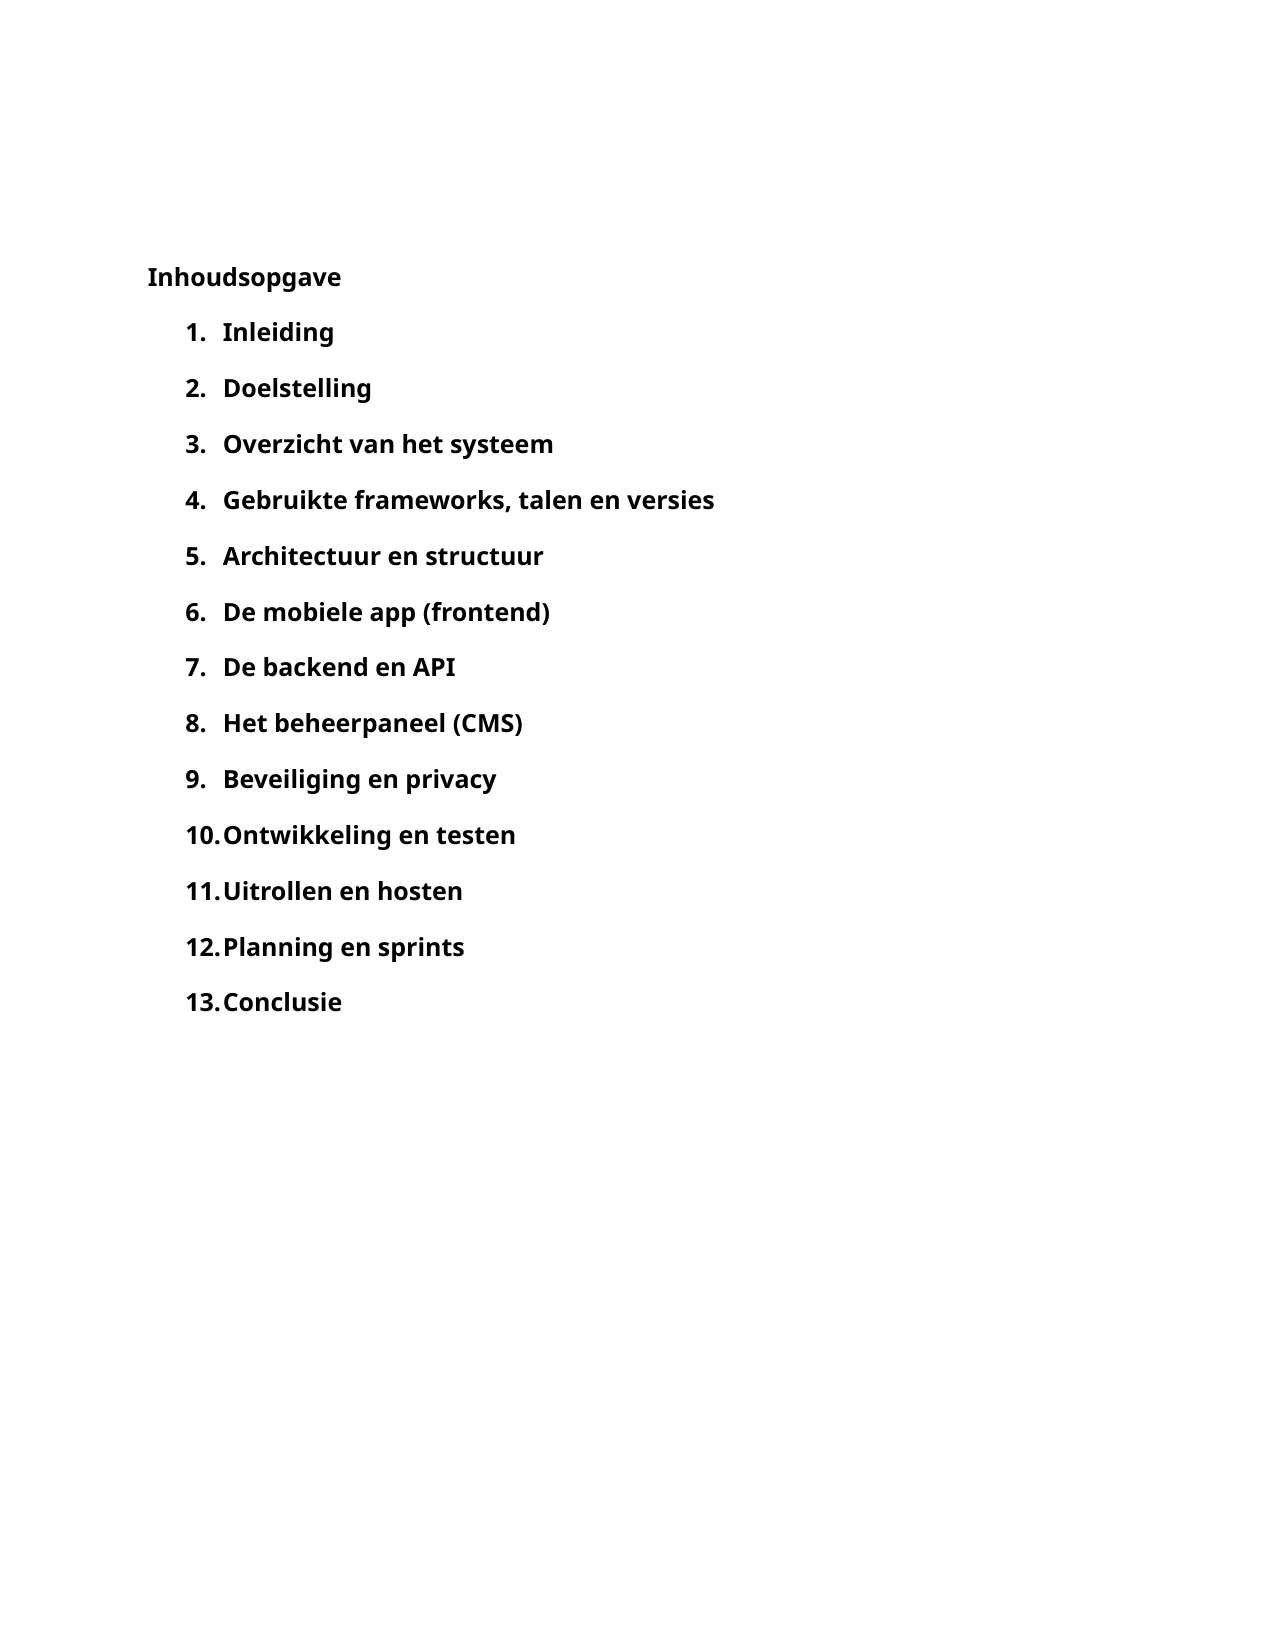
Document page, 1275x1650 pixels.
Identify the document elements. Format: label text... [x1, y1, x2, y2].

list Uitrollen en hosten [185, 873, 1127, 907]
list Planning en sprints [185, 929, 1127, 963]
list Doelstelling [185, 371, 1127, 405]
text Inhoudsopgave [148, 259, 1127, 293]
list Conclusie [185, 985, 1127, 1019]
list Inleiding [185, 315, 1127, 349]
list Het beheerpaneel (CMS) [185, 706, 1127, 740]
list De backend en API [185, 650, 1127, 684]
list Ontwikkeling en testen [185, 818, 1127, 852]
list Beveiliging en privacy [185, 762, 1127, 796]
list De mobiele app (frontend) [185, 594, 1127, 628]
list Architectuur en structuur [185, 538, 1127, 572]
list Gebruikte frameworks, talen en versies [185, 483, 1127, 517]
list Overzicht van het systeem [185, 427, 1127, 461]
